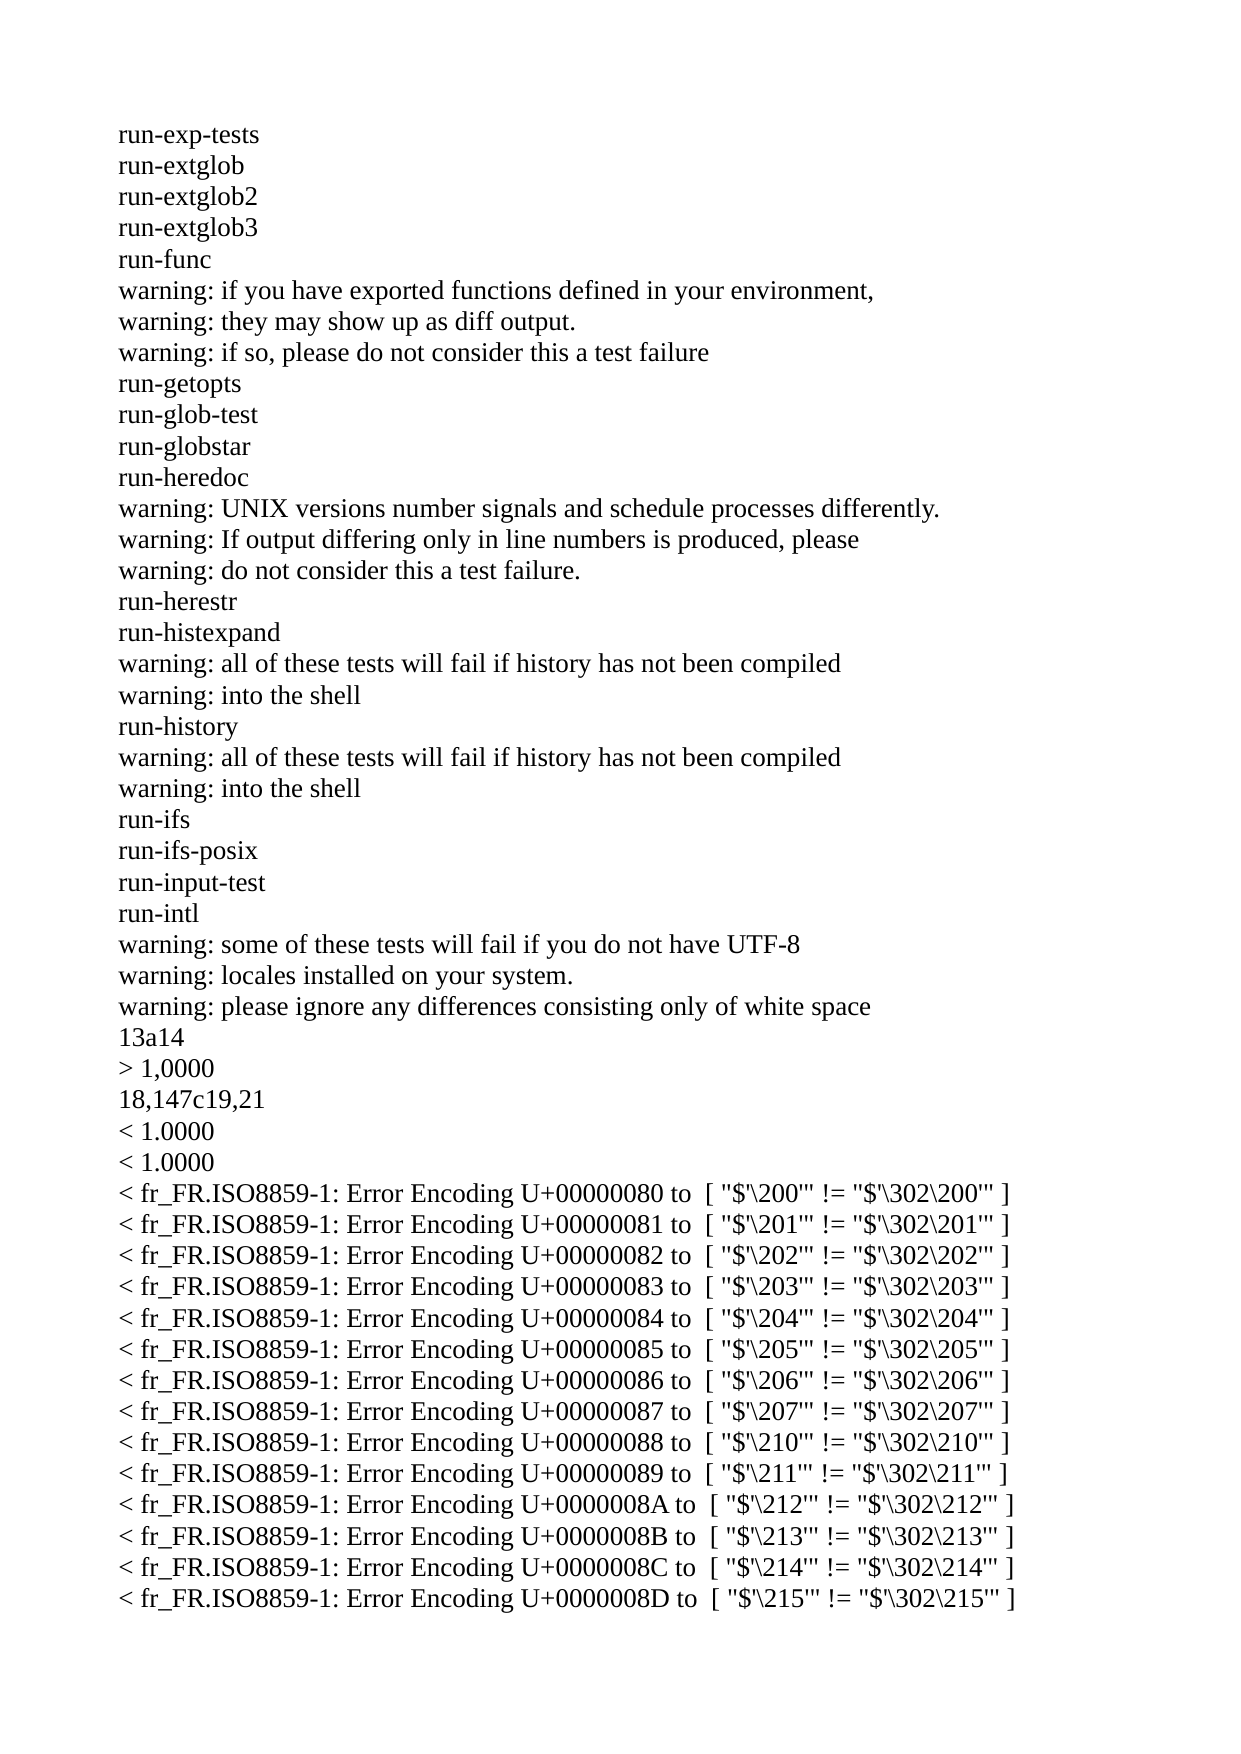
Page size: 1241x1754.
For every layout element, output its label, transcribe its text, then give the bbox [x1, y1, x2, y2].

text warning: they may show up as diff output. [118, 305, 1122, 336]
text run-histexpand [118, 616, 1122, 648]
text < fr_FR.ISO8859-1: Error Encoding U+0000008B to [ "$'\213'" != "$'\302\213'" ] [118, 1520, 1122, 1551]
text run-heredoc [118, 461, 1122, 492]
text warning: into the shell [118, 772, 1122, 803]
text < fr_FR.ISO8859-1: Error Encoding U+00000089 to [ "$'\211'" != "$'\302\211'" ] [118, 1457, 1122, 1488]
text < fr_FR.ISO8859-1: Error Encoding U+00000083 to [ "$'\203'" != "$'\302\203'" ] [118, 1271, 1122, 1302]
text warning: if so, please do not consider this a test failure [118, 336, 1122, 367]
text < fr_FR.ISO8859-1: Error Encoding U+00000081 to [ "$'\201'" != "$'\302\201'" ] [118, 1208, 1122, 1239]
text run-intl [118, 897, 1122, 928]
text run-extglob [118, 149, 1122, 180]
text warning: if you have exported functions defined in your environment, [118, 274, 1122, 305]
text warning: into the shell [118, 679, 1122, 710]
text 18,147c19,21 [118, 1084, 1122, 1115]
text run-exp-tests [118, 118, 1122, 149]
text run-glob-test [118, 398, 1122, 429]
text run-history [118, 710, 1122, 741]
text < 1.0000 [118, 1146, 1122, 1177]
text < fr_FR.ISO8859-1: Error Encoding U+00000082 to [ "$'\202'" != "$'\302\202'" ] [118, 1239, 1122, 1271]
text < fr_FR.ISO8859-1: Error Encoding U+0000008C to [ "$'\214'" != "$'\302\214'" ] [118, 1551, 1122, 1582]
text run-ifs [118, 803, 1122, 834]
text run-input-test [118, 866, 1122, 897]
text < fr_FR.ISO8859-1: Error Encoding U+00000084 to [ "$'\204'" != "$'\302\204'" ] [118, 1302, 1122, 1333]
text < fr_FR.ISO8859-1: Error Encoding U+00000087 to [ "$'\207'" != "$'\302\207'" ] [118, 1395, 1122, 1426]
text < fr_FR.ISO8859-1: Error Encoding U+00000085 to [ "$'\205'" != "$'\302\205'" ] [118, 1333, 1122, 1364]
text warning: If output differing only in line numbers is produced, please [118, 523, 1122, 554]
text > 1,0000 [118, 1052, 1122, 1084]
text run-globstar [118, 429, 1122, 461]
text < fr_FR.ISO8859-1: Error Encoding U+0000008A to [ "$'\212'" != "$'\302\212'" ] [118, 1488, 1122, 1520]
text run-ifs-posix [118, 834, 1122, 866]
text < fr_FR.ISO8859-1: Error Encoding U+00000080 to [ "$'\200'" != "$'\302\200'" ] [118, 1177, 1122, 1208]
text run-extglob3 [118, 212, 1122, 243]
text < fr_FR.ISO8859-1: Error Encoding U+0000008D to [ "$'\215'" != "$'\302\215'" ] [118, 1582, 1122, 1613]
text warning: some of these tests will fail if you do not have UTF-8 [118, 928, 1122, 959]
text run-getopts [118, 367, 1122, 398]
text < fr_FR.ISO8859-1: Error Encoding U+00000088 to [ "$'\210'" != "$'\302\210'" ] [118, 1426, 1122, 1457]
text run-extglob2 [118, 180, 1122, 212]
text run-herestr [118, 585, 1122, 616]
text warning: do not consider this a test failure. [118, 554, 1122, 585]
text 13a14 [118, 1021, 1122, 1052]
text < fr_FR.ISO8859-1: Error Encoding U+00000086 to [ "$'\206'" != "$'\302\206'" ] [118, 1364, 1122, 1395]
text warning: please ignore any differences consisting only of white space [118, 990, 1122, 1021]
text warning: locales installed on your system. [118, 959, 1122, 990]
text < 1.0000 [118, 1115, 1122, 1146]
text warning: all of these tests will fail if history has not been compiled [118, 741, 1122, 772]
text warning: all of these tests will fail if history has not been compiled [118, 648, 1122, 679]
text run-func [118, 243, 1122, 274]
text warning: UNIX versions number signals and schedule processes differently. [118, 492, 1122, 523]
